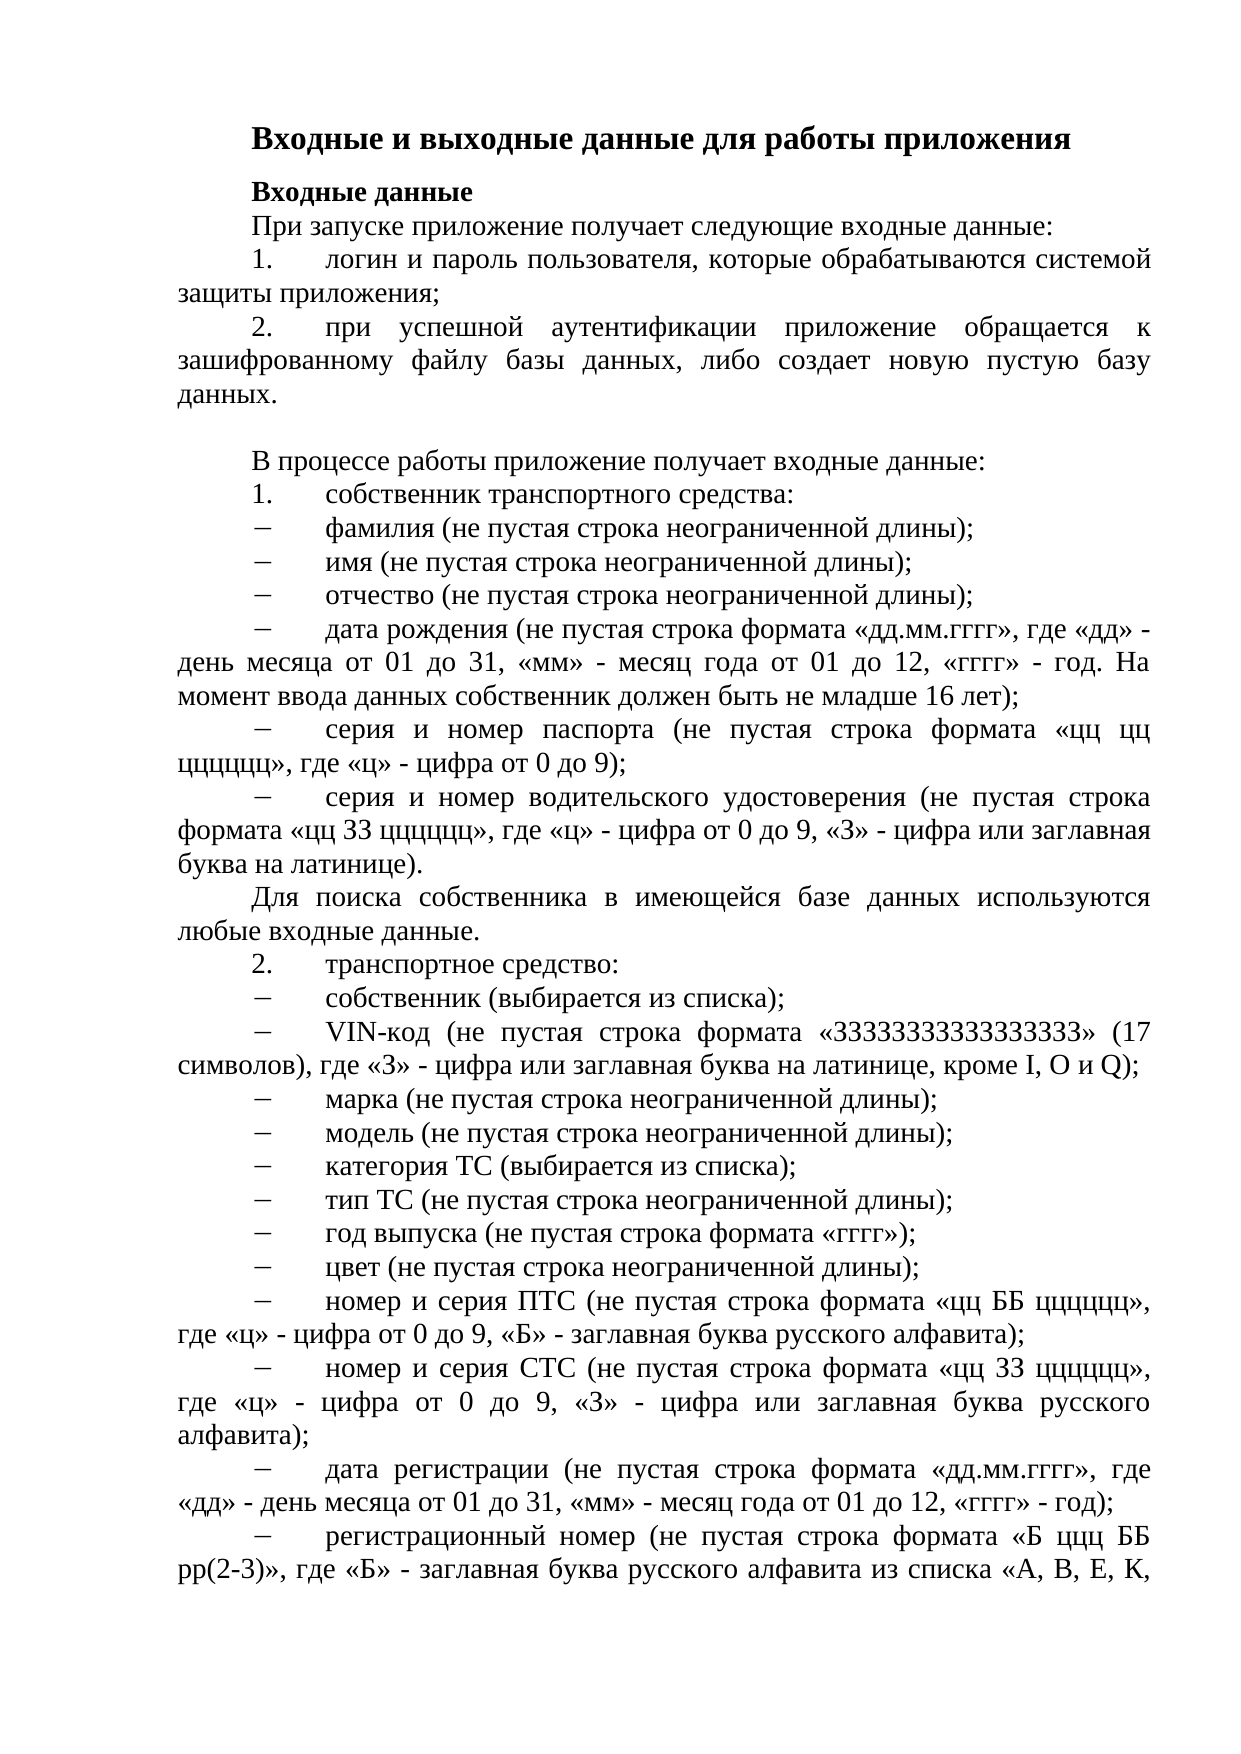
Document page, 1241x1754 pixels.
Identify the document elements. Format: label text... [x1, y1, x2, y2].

list логин и пароль пользователя, которые обрабатываются системой защиты приложения; [177, 242, 1152, 309]
list фамилия (не пустая строка неограниченной длины); [177, 510, 1152, 544]
list номер и серия ПТС (не пустая строка формата «цц ББ цццццц», где «ц» - цифра от 0 до 9, «Б» - заглавная буква русского алфавита); [177, 1283, 1152, 1350]
list цвет (не пустая строка неограниченной длины); [177, 1249, 1152, 1283]
list серия и номер водительского удостоверения (не пустая строка формата «цц ЗЗ цццццц», где «ц» - цифра от 0 до 9, «З» - цифра или заглавная буква на латинице). [177, 779, 1152, 879]
list имя (не пустая строка неограниченной длины); [177, 544, 1152, 577]
list собственник транспортного средства: [177, 476, 1152, 510]
list при успешной аутентификации приложение обращается к зашифрованному файлу базы данных, либо создает новую пустую базу данных. [177, 309, 1152, 409]
list отчество (не пустая строка неограниченной длины); [177, 577, 1152, 611]
list категория ТС (выбирается из списка); [177, 1148, 1152, 1182]
subtitle Входные и выходные данные для работы приложения [177, 118, 1152, 156]
list регистрационный номер (не пустая строка формата «Б ццц ББ рр(2-3)», где «Б» - заглавная буква русского алфавита из списка «А, В, Е, К, [177, 1518, 1152, 1585]
list дата рождения (не пустая строка формата «дд.мм.гггг», где «дд» - день месяца от 01 до 31, «мм» - месяц года от 01 до 12, «гггг» - год. На момент ввода данных собственник должен быть не младше 16 лет); [177, 611, 1152, 712]
list тип ТС (не пустая строка неограниченной длины); [177, 1182, 1152, 1216]
text Входные данные [177, 174, 1152, 208]
list год выпуска (не пустая строка формата «гггг»); [177, 1216, 1152, 1249]
list дата регистрации (не пустая строка формата «дд.мм.гггг», где «дд» - день месяца от 01 до 31, «мм» - месяц года от 01 до 12, «гггг» - год); [177, 1451, 1152, 1518]
list модель (не пустая строка неограниченной длины); [177, 1115, 1152, 1148]
list номер и серия СТС (не пустая строка формата «цц ЗЗ цццццц», где «ц» - цифра от 0 до 9, «З» - цифра или заглавная буква русского алфавита); [177, 1350, 1152, 1451]
list транспортное средство: [177, 947, 1152, 980]
list VIN-код (не пустая строка формата «ЗЗЗЗЗЗЗЗЗЗЗЗЗЗЗЗЗ» (17 символов), где «З» - цифра или заглавная буква на латинице, кроме I, O и Q); [177, 1014, 1152, 1081]
list серия и номер паспорта (не пустая строка формата «цц цц цццццц», где «ц» - цифра от 0 до 9); [177, 712, 1152, 779]
text В процессе работы приложение получает входные данные: [177, 443, 1152, 476]
text Для поиска собственника в имеющейся базе данных используются любые входные данные. [177, 879, 1152, 947]
list собственник (выбирается из списка); [177, 980, 1152, 1014]
text При запуске приложение получает следующие входные данные: [177, 208, 1152, 242]
list марка (не пустая строка неограниченной длины); [177, 1081, 1152, 1115]
